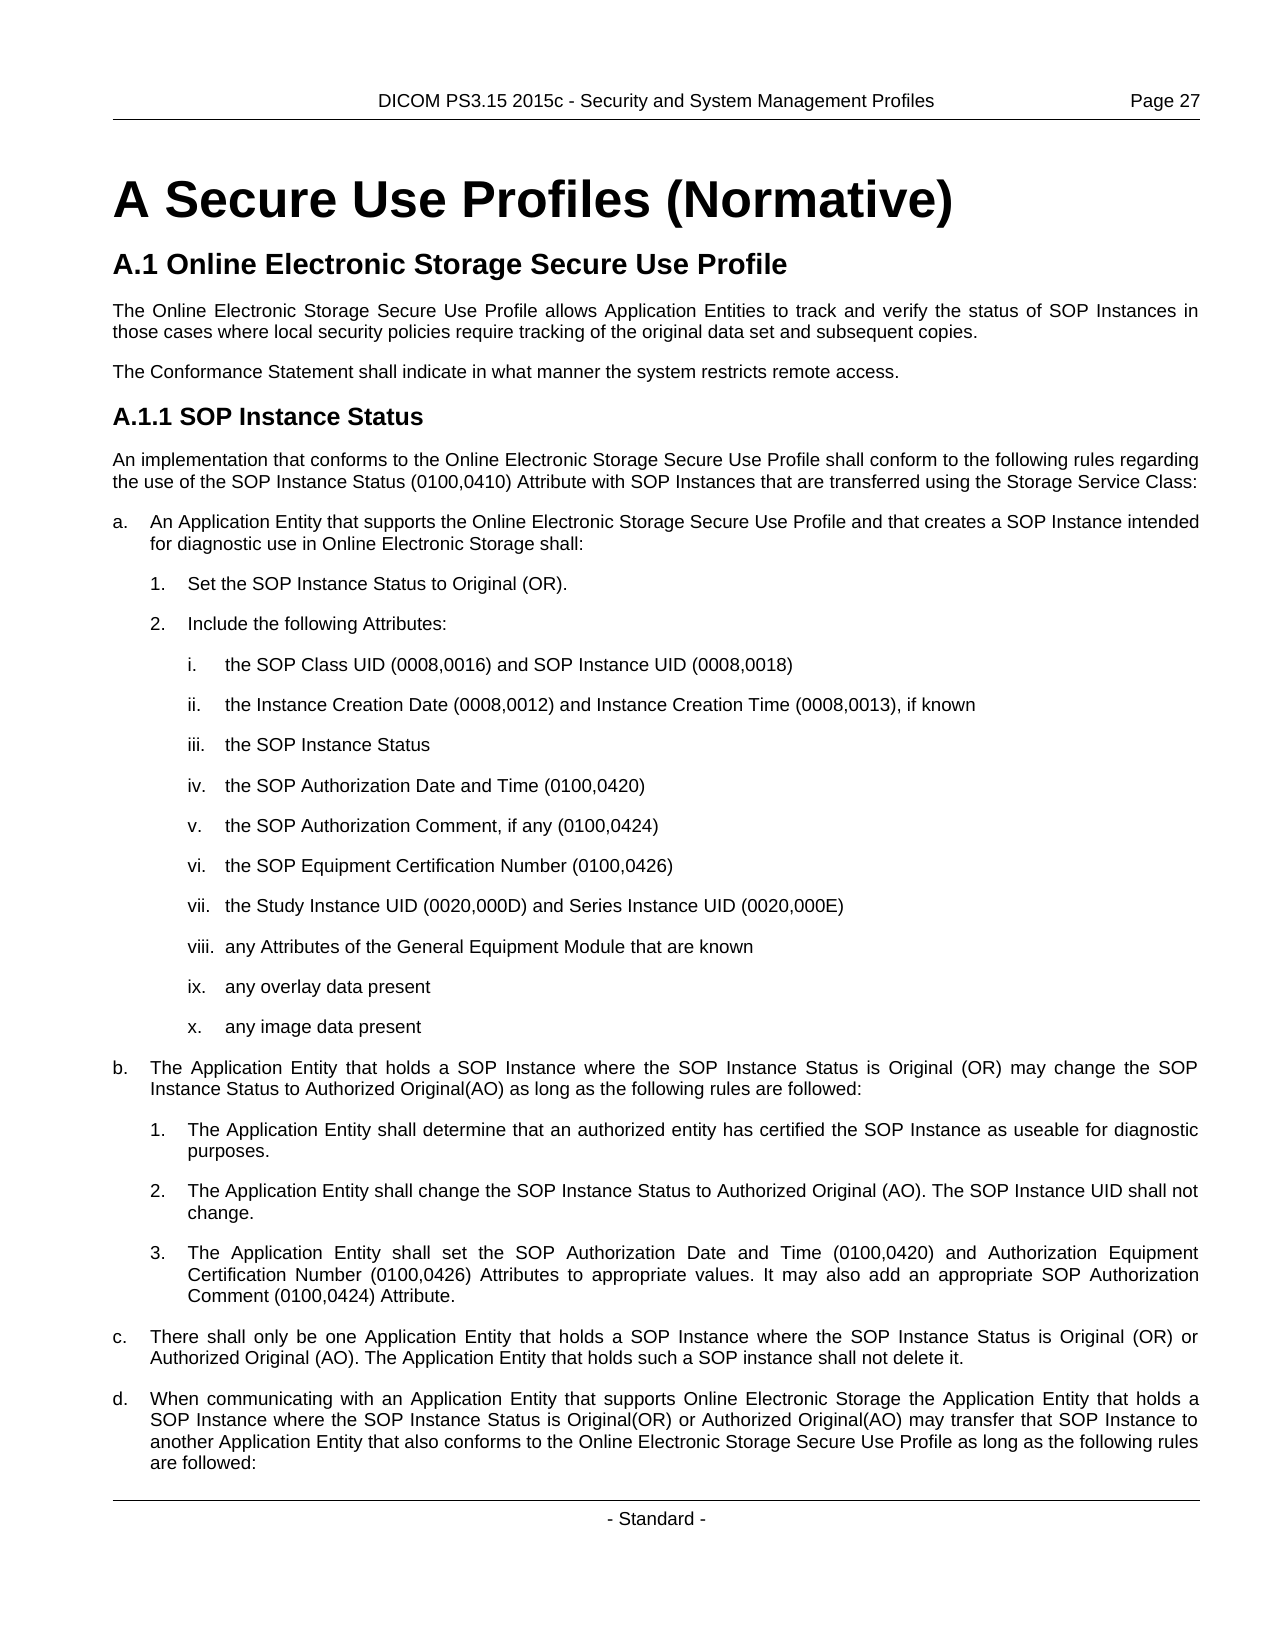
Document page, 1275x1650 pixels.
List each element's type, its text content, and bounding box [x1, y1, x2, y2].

text The Online Electronic Storage Secure Use Profile allows Application Entities to track and verify the status of SOP Instances in those cases where local security policies require tracking of the original data set and subsequent copies. [112, 299, 1200, 342]
list any Attributes of the General Equipment Module that are known [187, 936, 1200, 957]
list the SOP Equipment Certification Number (0100,0426) [187, 855, 1200, 877]
text A.1 Online Electronic Storage Secure Use Profile [112, 247, 1200, 281]
list the SOP Instance Status [187, 734, 1200, 756]
list any image data present [187, 1016, 1200, 1038]
list When communicating with an Application Entity that supports Online Electronic Storage the Application Entity that holds a SOP Instance where the SOP Instance Status is Original(OR) or Authorized Original(AO) may transfer that SOP Instance to another Application Entity that also conforms to the Online Electronic Storage Secure Use Profile as long as the following rules are followed: [112, 1387, 1200, 1474]
text A.1.1 SOP Instance Status [112, 402, 1200, 430]
list the SOP Authorization Date and Time (0100,0420) [187, 774, 1200, 796]
list The Application Entity that holds a SOP Instance where the SOP Instance Status is Original (OR) may change the SOP Instance Status to Authorized Original(AO) as long as the following rules are followed: [112, 1057, 1200, 1100]
list There shall only be one Application Entity that holds a SOP Instance where the SOP Instance Status is Original (OR) or Authorized Original (AO). The Application Entity that holds such a SOP instance shall not delete it. [112, 1326, 1200, 1369]
list the Instance Creation Date (0008,0012) and Instance Creation Time (0008,0013), if known [187, 694, 1200, 715]
list An Application Entity that supports the Online Electronic Storage Secure Use Profile and that creates a SOP Instance intended for diagnostic use in Online Electronic Storage shall: [112, 511, 1200, 554]
list the SOP Class UID (0008,0016) and SOP Instance UID (0008,0018) [187, 653, 1200, 675]
list Include the following Attributes: [150, 613, 1200, 635]
text The Conformance Statement shall indicate in what manner the system restricts remote access. [112, 361, 1200, 383]
list The Application Entity shall set the SOP Authorization Date and Time (0100,0420) and Authorization Equipment Certification Number (0100,0426) Attributes to appropriate values. It may also add an appropriate SOP Authorization Comment (0100,0424) Attribute. [150, 1242, 1200, 1307]
list The Application Entity shall determine that an authorized entity has certified the SOP Instance as useable for diagnostic purposes. [150, 1118, 1200, 1162]
list the Study Instance UID (0020,000D) and Series Instance UID (0020,000E) [187, 895, 1200, 917]
list the SOP Authorization Comment, if any (0100,0424) [187, 815, 1200, 836]
text A Secure Use Profiles (Normative) [112, 169, 1200, 228]
text An implementation that conforms to the Online Electronic Storage Secure Use Profile shall conform to the following rules regarding the use of the SOP Instance Status (0100,0410) Attribute with SOP Instances that are transferred using the Storage Service Class: [112, 449, 1200, 492]
list any overlay data present [187, 976, 1200, 997]
list Set the SOP Instance Status to Original (OR). [150, 573, 1200, 594]
list The Application Entity shall change the SOP Instance Status to Authorized Original (AO). The SOP Instance UID shall not change. [150, 1180, 1200, 1223]
